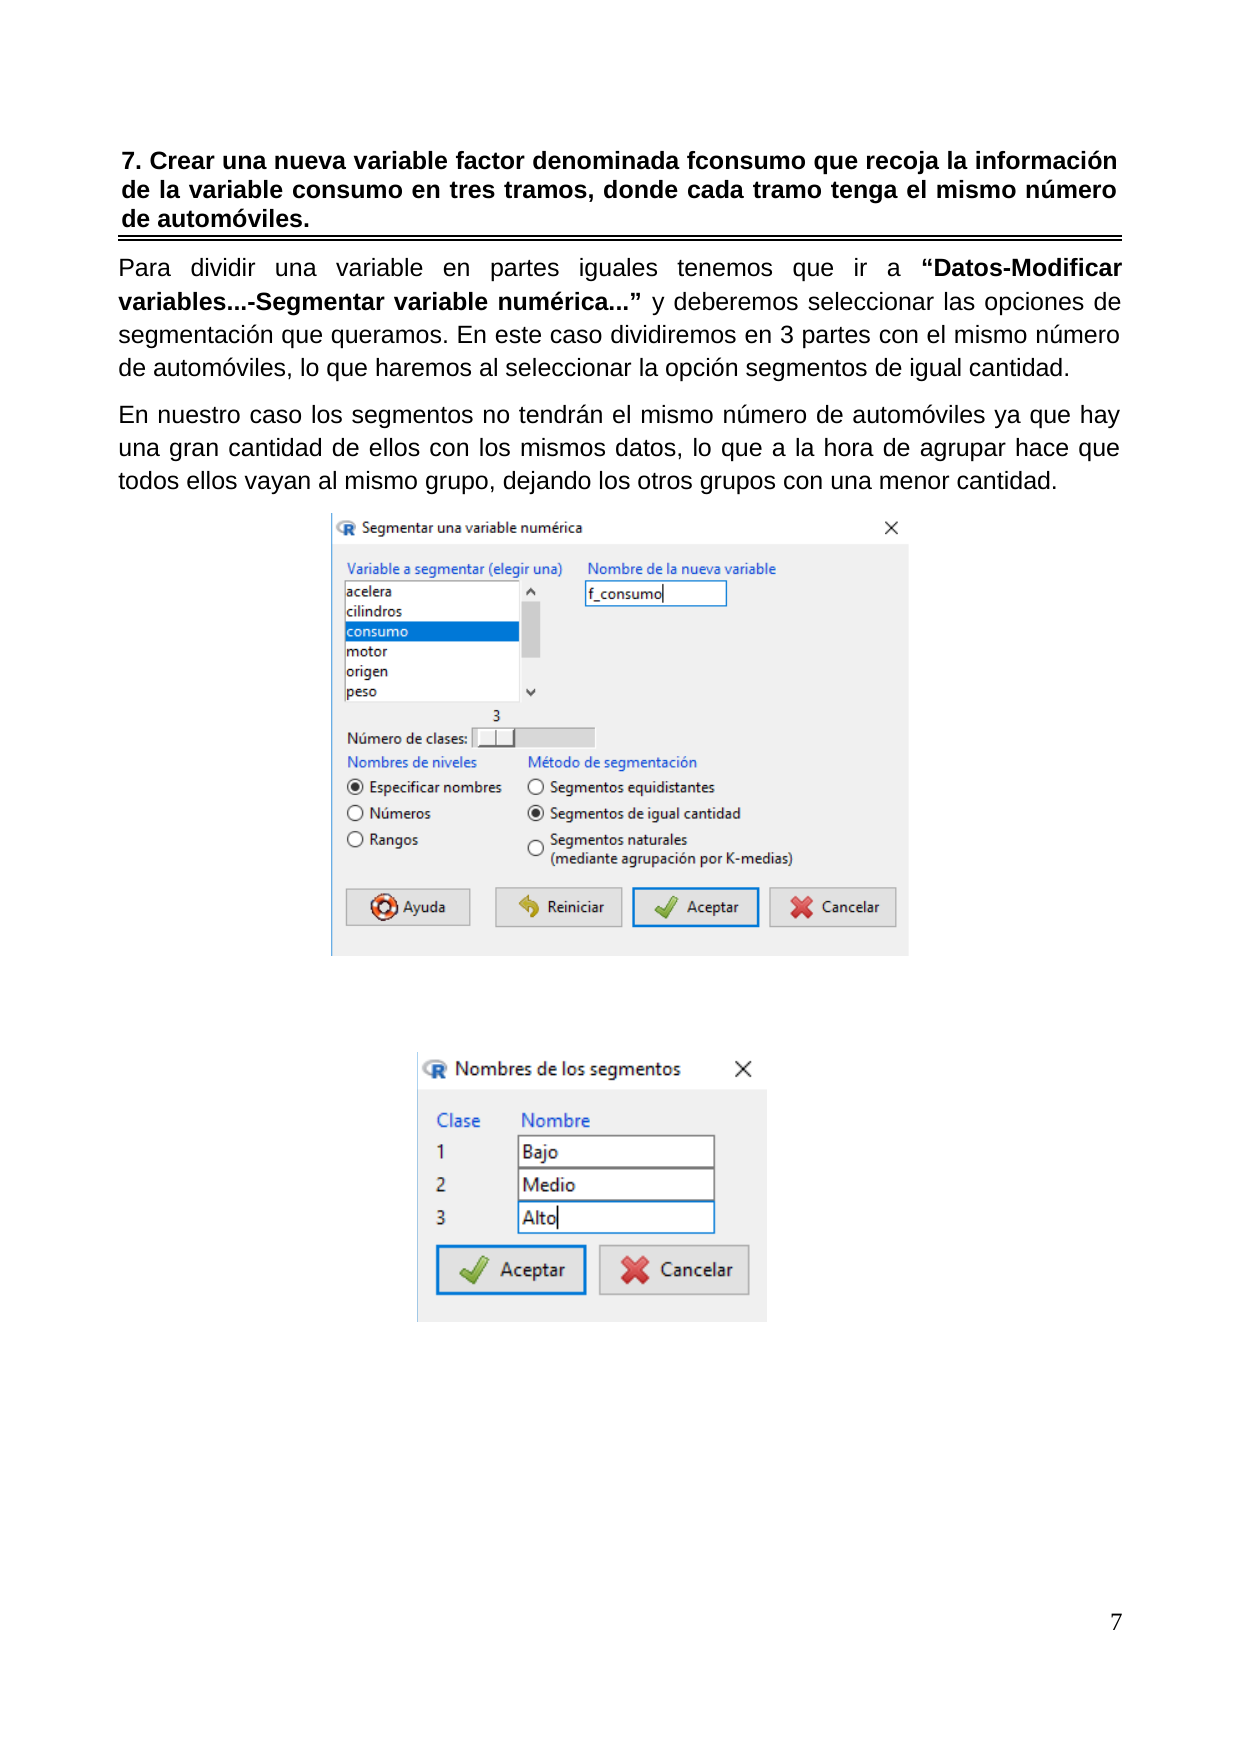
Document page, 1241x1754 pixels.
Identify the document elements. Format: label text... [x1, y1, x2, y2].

text Para dividir una variable en partes iguales tenemos que ir a “Datos-Modificar variables...-Segmentar variable numérica...” y deberemos seleccionar las opciones de segmentación que queramos. En este caso dividiremos en 3 partes con el mismo número de automóviles, lo que haremos al seleccionar la opción segmentos de igual cantidad. [118, 253, 1122, 381]
subtitle 7. Crear una nueva variable factor denominada fconsumo que recoja la información de la variable consumo en tres tramos, donde cada tramo tenga el mismo número de automóviles. [118, 143, 1122, 235]
picture [331, 513, 909, 956]
text En nuestro caso los segmentos no tendrán el mismo número de automóviles ya que hay una gran cantidad de ellos con los mismos datos, lo que a la hora de agrupar hace que todos ellos vayan al mismo grupo, dejando los otros grupos con una menor cantidad. [118, 400, 1122, 495]
picture [417, 1052, 767, 1322]
